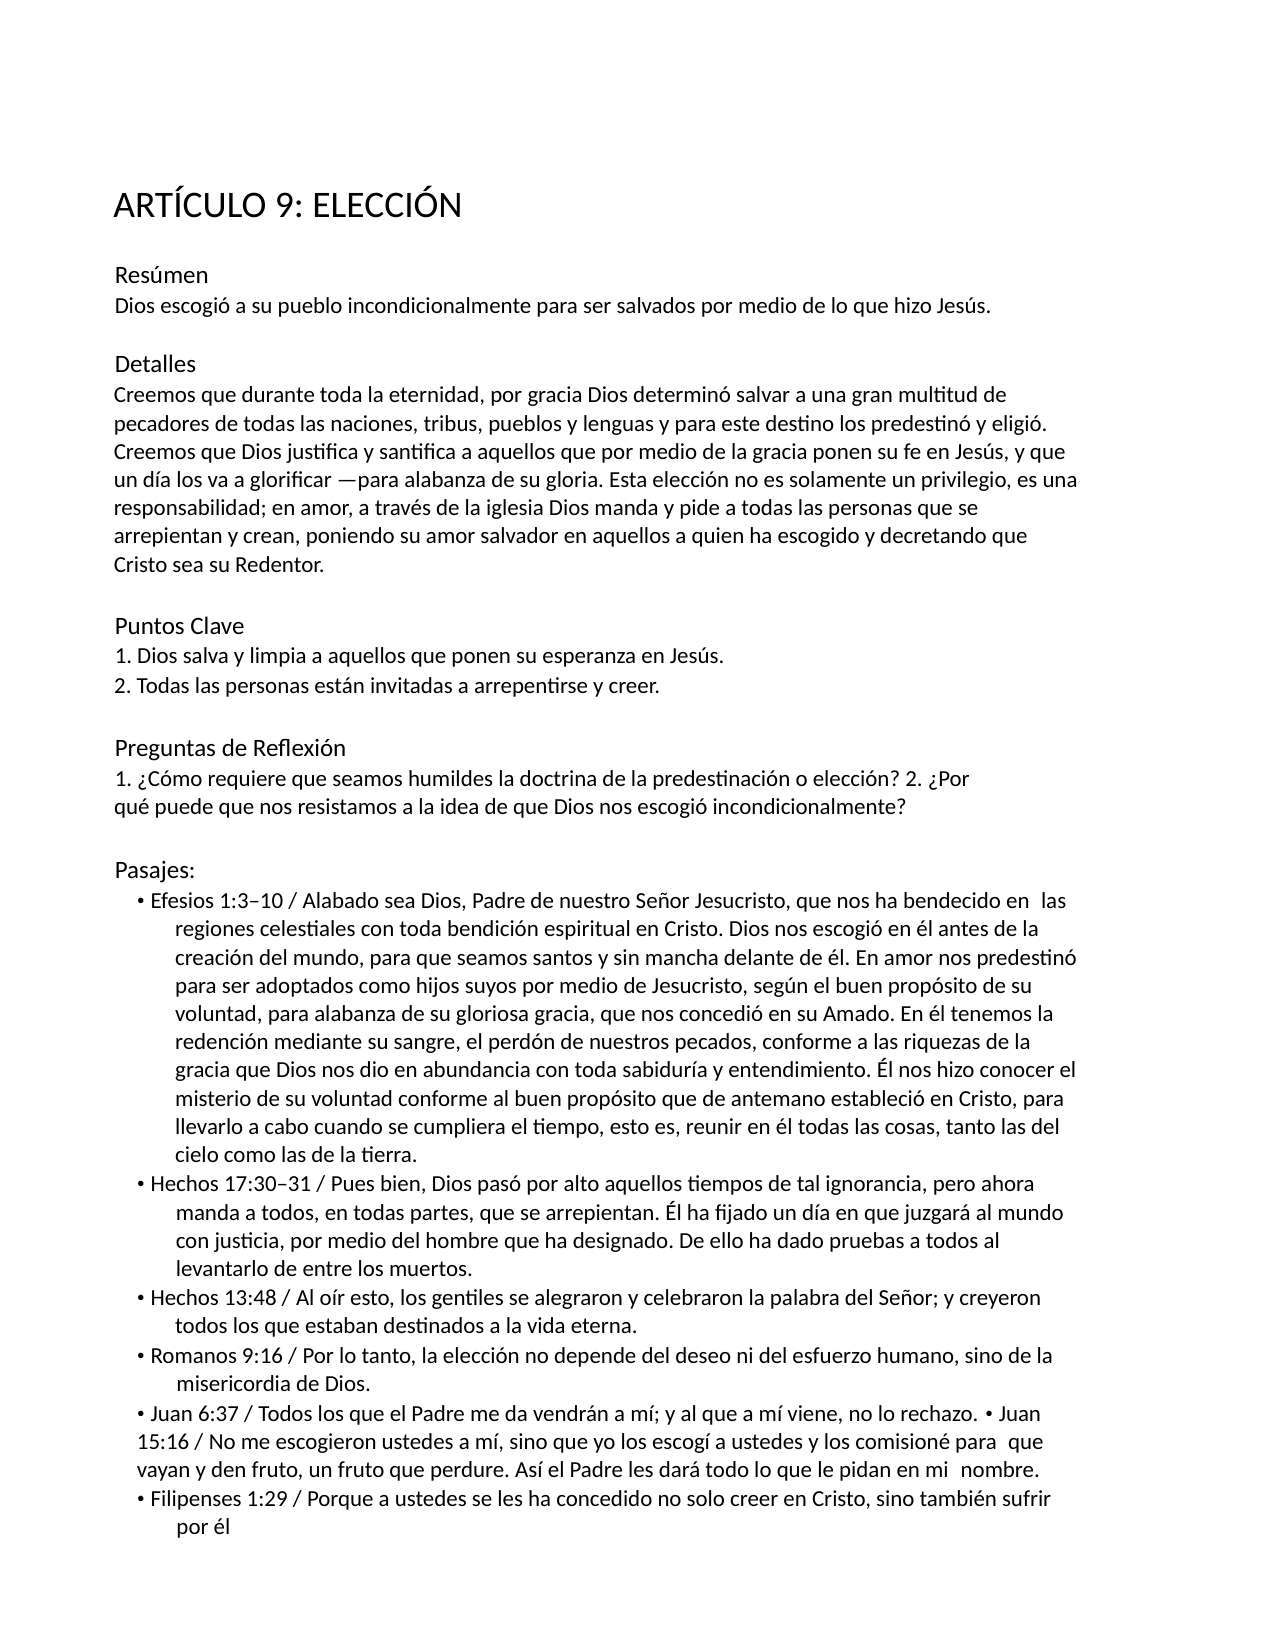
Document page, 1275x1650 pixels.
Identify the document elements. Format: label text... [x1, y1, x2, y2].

text Resúmen [114, 259, 1163, 290]
text Dios escogió a su pueblo incondicionalmente para ser salvados por medio de lo que hizo Jesús. [114, 291, 1163, 319]
text • Filipenses 1:29 / Porque a ustedes se les ha concedido no solo creer en Cristo, sino también sufrir por él [137, 1484, 1084, 1540]
text Creemos que durante toda la eternidad, por gracia Dios determinó salvar a una gran multitud de pecadores de todas las naciones, tribus, pueblos y lenguas y para este destino los predestinó y eligió. Creemos que Dios justifica y santifica a aquellos que por medio de la gracia ponen su fe en Jesús, y que un día los va a glorificar —para alabanza de su gloria. Esta elección no es solamente un privilegio, es una responsabilidad; en amor, a través de la iglesia Dios manda y pide a todas las personas que se arrepientan y crean, poniendo su amor salvador en aquellos a quien ha escogido y decretando que Cristo sea su Redentor. [113, 380, 1086, 578]
text • Hechos 13:48 / Al oír esto, los gentiles se alegraron y celebraron la palabra del Señor; y creyeron todos los que estaban destinados a la vida eterna. [137, 1283, 1076, 1339]
text • Hechos 17:30–31 / Pues bien, Dios pasó por alto aquellos tiempos de tal ignorancia, pero ahora manda a todos, en todas partes, que se arrepientan. Él ha fijado un día en que juzgará al mundo con justicia, por medio del hombre que ha designado. De ello ha dado pruebas a todos al levantarlo de entre los muertos. [137, 1169, 1071, 1282]
text • Juan 6:37 / Todos los que el Padre me da vendrán a mí; y al que a mí viene, no lo rechazo. • Juan 15:16 / No me escogieron ustedes a mí, sino que yo los escogí a ustedes y los comisioné para que vayan y den fruto, un fruto que perdure. Así el Padre les dará todo lo que le pidan en mi nombre. [137, 1399, 1090, 1483]
text Detalles [114, 348, 1163, 379]
text Puntos Clave [114, 610, 1163, 640]
text Preguntas de Reflexión [114, 732, 1163, 762]
text • Romanos 9:16 / Por lo tanto, la elección no depende del deseo ni del esfuerzo humano, sino de la misericordia de Dios. [137, 1341, 1086, 1397]
text 1. Dios salva y limpia a aquellos que ponen su esperanza en Jesús. [114, 641, 1163, 669]
text ARTÍCULO 9: ELECCIÓN [113, 181, 1163, 227]
text Pasajes: [114, 854, 1163, 884]
text 1. ¿Cómo requiere que seamos humildes la doctrina de la predestinación o elección? 2. ¿Por qué puede que nos resistamos a la idea de que Dios nos escogió incondicionalmente? [114, 764, 998, 820]
text • Efesios 1:3–10 / Alabado sea Dios, Padre de nuestro Señor Jesucristo, que nos ha bendecido en las regiones celestiales con toda bendición espiritual en Cristo. Dios nos escogió en él antes de la creación del mundo, para que seamos santos y sin mancha delante de él. En amor nos predestinó para ser adoptados como hijos suyos por medio de Jesucristo, según el buen propósito de su voluntad, para alabanza de su gloriosa gracia, que nos concedió en su Amado. En él tenemos la redención mediante su sangre, el perdón de nuestros pecados, conforme a las riquezas de la gracia que Dios nos dio en abundancia con toda sabiduría y entendimiento. Él nos hizo conocer el misterio de su voluntad conforme al buen propósito que de antemano estableció en Cristo, para llevarlo a cabo cuando se cumpliera el tiempo, esto es, reunir en él todas las cosas, tanto las del cielo como las de la tierra. [137, 886, 1085, 1168]
text 2. Todas las personas están invitadas a arrepentirse y creer. [114, 671, 1163, 699]
